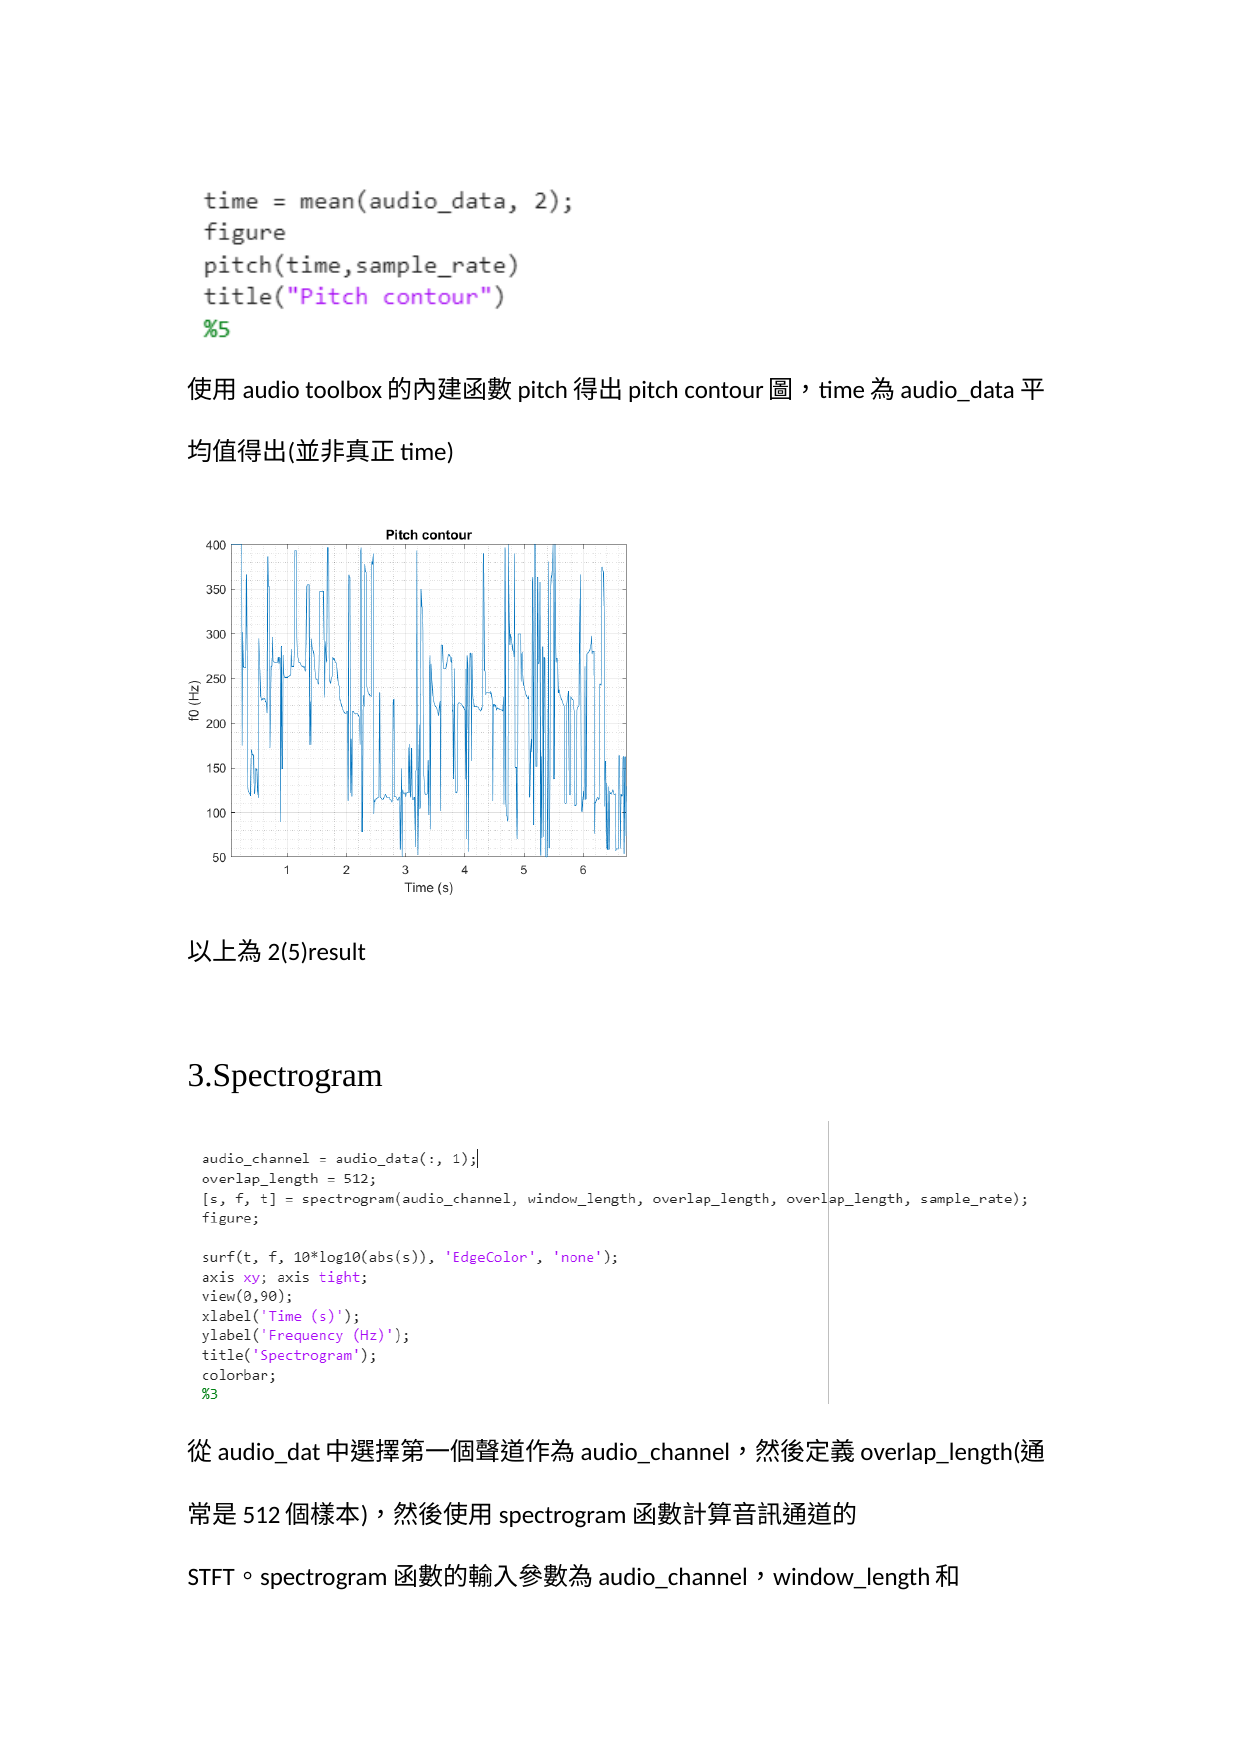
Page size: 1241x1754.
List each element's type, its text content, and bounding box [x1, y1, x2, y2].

text 從audio_dat中選擇第一個聲道作為audio_channel，然後定義overlap_length(通常是512個樣本)，然後使用 spectrogram 函數計算音訊通道的STFT。spectrogram 函數的輸入參數為audio_channel，window_length和 [187, 1408, 1053, 1596]
text 3.Spectrogram [187, 1033, 1053, 1096]
text 以上為2(5)result [187, 908, 1053, 971]
text 使用audio toolbox的內建函數pitch得出pitch contour圖，time為audio_data平均值得出(並非真正time) [187, 346, 1053, 471]
